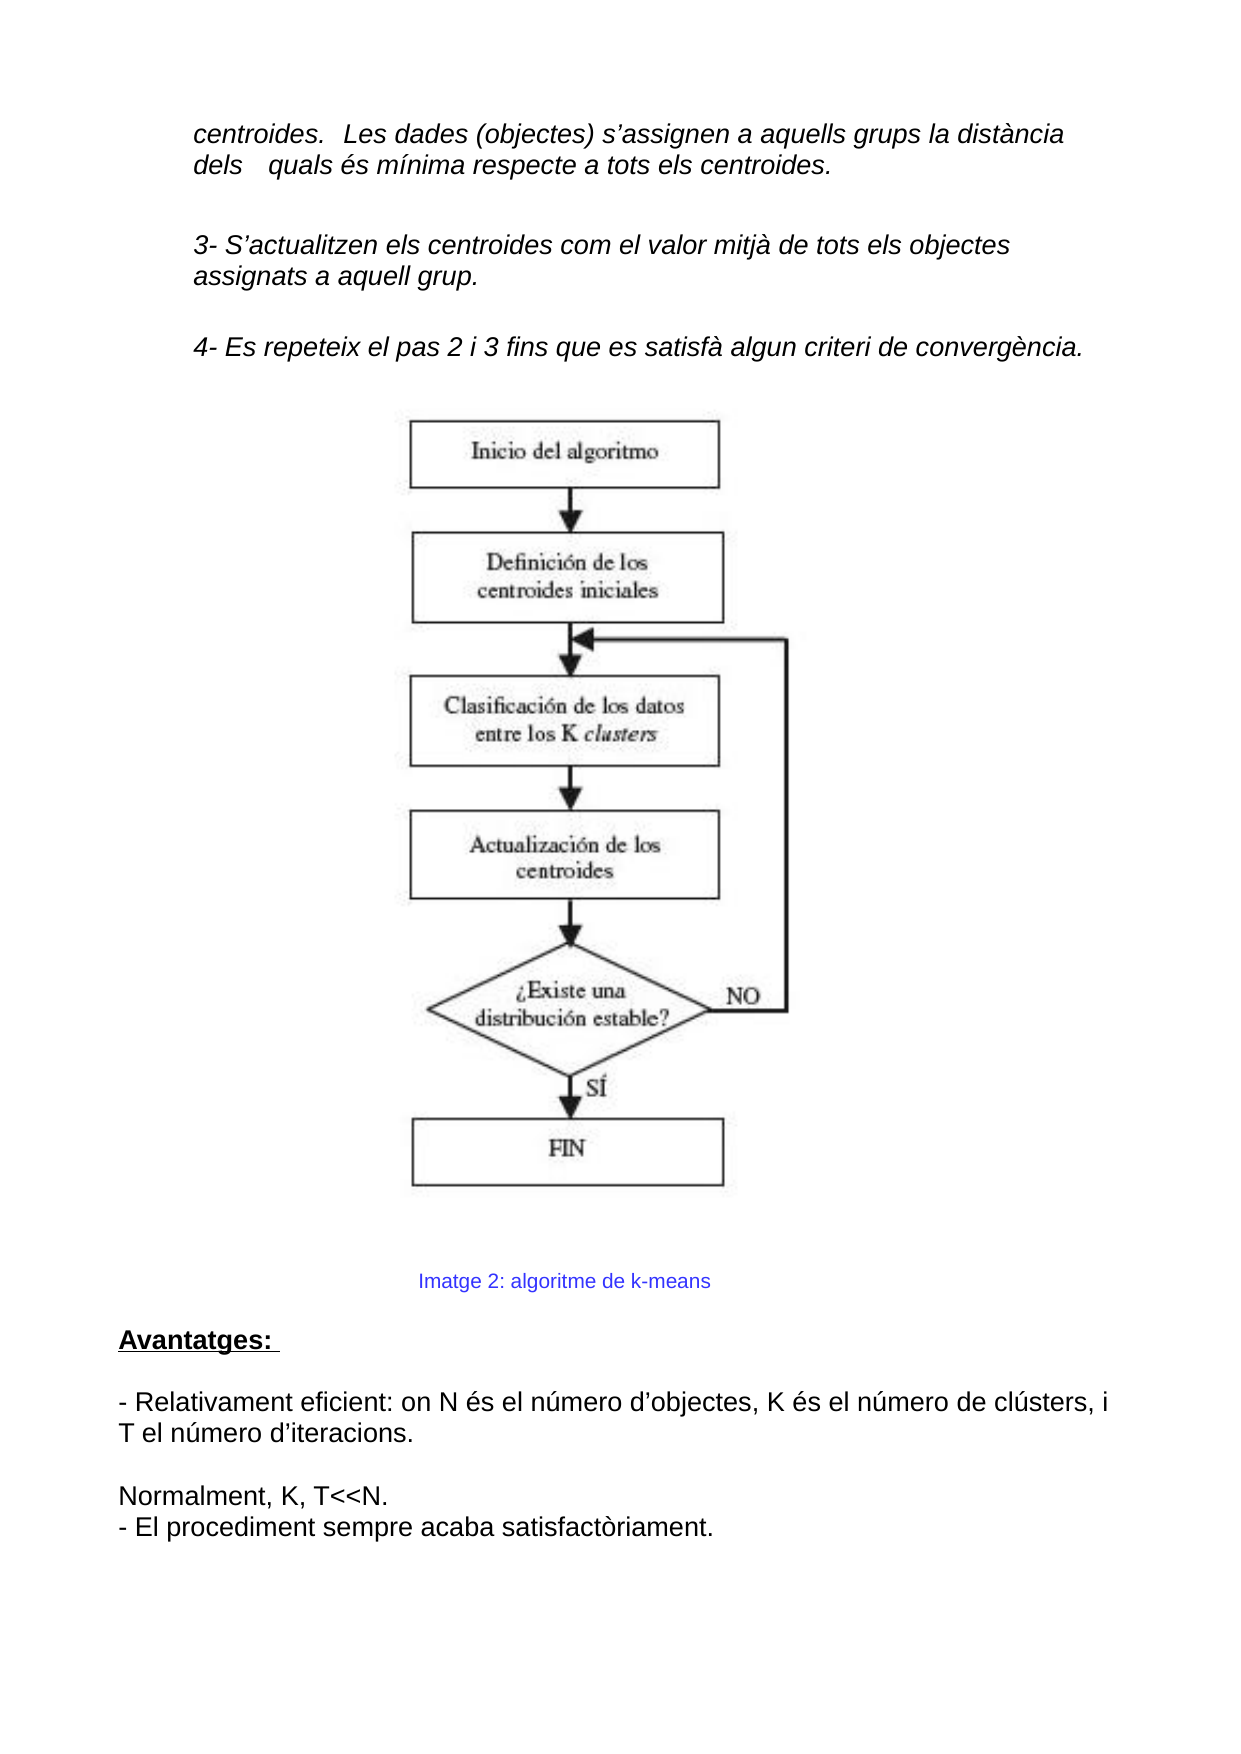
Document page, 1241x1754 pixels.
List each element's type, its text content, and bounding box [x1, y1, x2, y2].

picture [361, 393, 879, 1204]
text Imatge 2: algoritme de k-means [118, 1268, 1122, 1292]
text 4- Es repeteix el pas 2 i 3 fins que es satisfà algun criteri de convergència. [118, 331, 1122, 362]
text - Relativament eficient: on N és el número d’objectes, K és el número de clústers, i T el número d’iteracions. [118, 1386, 1122, 1449]
text centroides. Les dades (objectes) s’assignen a aquells grups la distància dels quals és mínima respecte a tots els centroides. [118, 118, 1122, 181]
text Normalment, K, T<<N. [118, 1480, 1122, 1511]
text 3- S’actualitzen els centroides com el valor mitjà de tots els objectes assignats a aquell grup. [118, 229, 1122, 291]
text Avantatges: [118, 1324, 1122, 1355]
text - El procediment sempre acaba satisfactòriament. [118, 1511, 1122, 1542]
